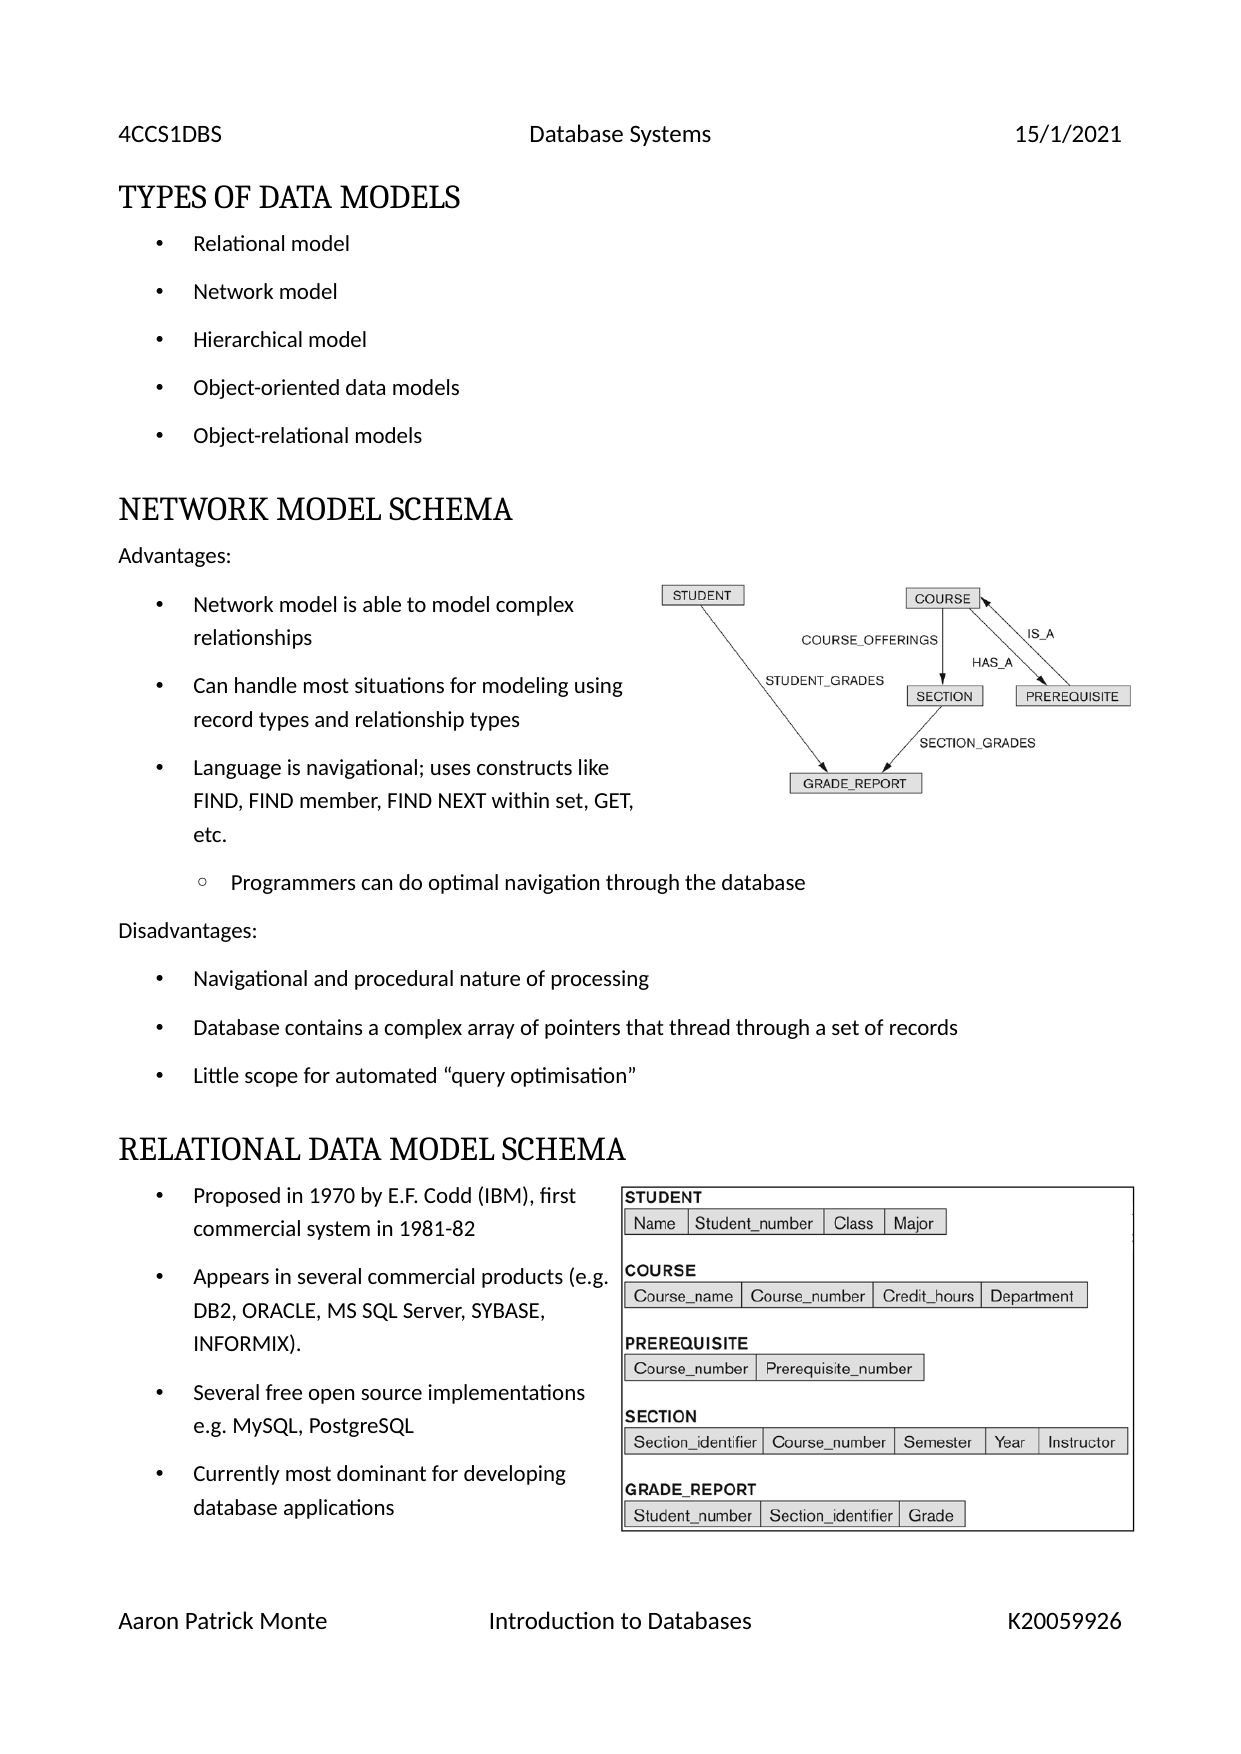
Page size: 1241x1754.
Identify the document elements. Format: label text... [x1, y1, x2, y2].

list Object-relational models [156, 422, 1122, 450]
picture [615, 1181, 1140, 1544]
list Language is navigational; uses constructs like FIND, FIND member, FIND NEXT within set, GET, etc. [156, 753, 1122, 848]
list Can handle most situations for modeling using record types and relationship types [156, 671, 643, 733]
subtitle Relational data model schema [118, 1130, 1122, 1168]
list Programmers can do optimal navigation through the database [193, 868, 1122, 896]
list Proposed in 1970 by E.F. Codd (IBM), first commercial system in 1981-82 [156, 1181, 615, 1242]
list Relational model [156, 229, 1122, 257]
subtitle Network model schema [118, 491, 1122, 529]
list Network model is able to model complex relationships [156, 590, 643, 651]
list Little scope for automated “query optimisation” [156, 1061, 1122, 1089]
list Network model [156, 277, 1122, 305]
list Navigational and procedural nature of processing [156, 964, 1122, 993]
text Disadvantages: [118, 916, 1122, 944]
subtitle Types of data models [118, 178, 1122, 217]
list Currently most dominant for developing database applications [156, 1459, 615, 1521]
list Hierarchical model [156, 325, 1122, 353]
list Several free open source implementations e.g. MySQL, PostgreSQL [156, 1378, 615, 1439]
picture [643, 555, 1151, 839]
list Object-oriented data models [156, 373, 1122, 402]
list Database contains a complex array of pointers that thread through a set of records [156, 1013, 1122, 1041]
list Appears in several commercial products (e.g. DB2, ORACLE, MS SQL Server, SYBASE, INFORMIX). [156, 1262, 615, 1358]
text Advantages: [118, 542, 1122, 570]
